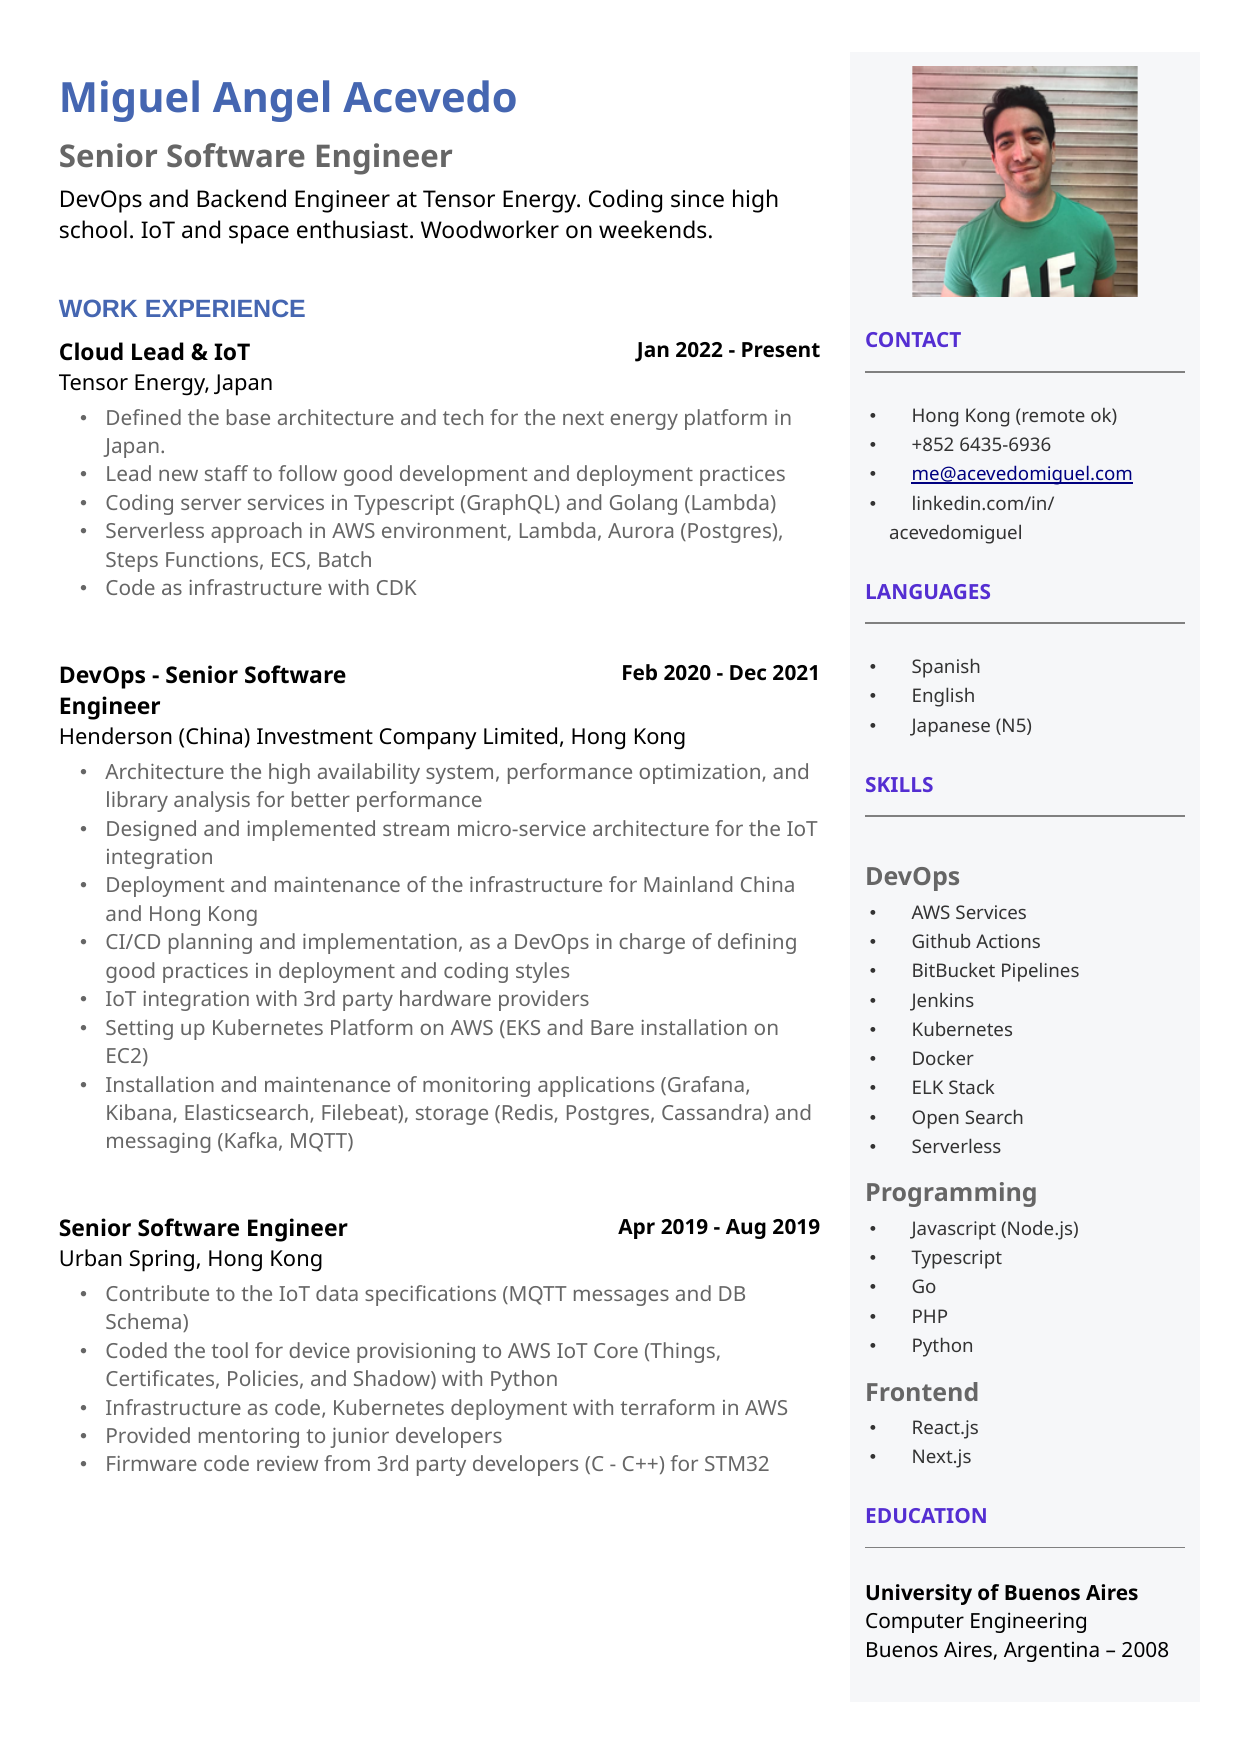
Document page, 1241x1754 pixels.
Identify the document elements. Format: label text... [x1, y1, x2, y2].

table_header Contact Hong Kong (remote ok) +852 6435-6936 me@acevedomiguel.com linkedin.com/in/acevedomiguel Languages Spanish English Japanese (N5) Skills DevOps AWS Services Github Actions BitBucket Pipelines Jenkins Kubernetes Docker ELK Stack Open Search Serverless Programming Javascript (Node.js) Typescript Go PHP Python Frontend React.js Next.js Education University of Buenos Aires Computer Engineering Buenos Aires, Argentina – 2008 [850, 52, 1200, 1702]
picture [912, 66, 1138, 297]
table_header Miguel Angel Acevedo Senior Software Engineer DevOps and Backend Engineer at Tensor Energy. Coding since high school. IoT and space enthusiast. Woodworker on weekends. Work Experience Cloud Lead & IoT Jan 2022 - Present Tensor Energy, Japan Defined the base architecture and tech for the next energy platform in Japan. Lead new staff to follow good development and deployment practices Coding server services in Typescript (GraphQL) and Golang (Lambda) Serverless approach in AWS environment, Lambda, Aurora (Postgres), Steps Functions, ECS, Batch Code as infrastructure with CDK DevOps - Senior Software Engineer Feb 2020 - Dec 2021 Henderson (China) Investment Company Limited, Hong Kong Architecture the high availability system, performance optimization, and library analysis for better performance Designed and implemented stream micro-service architecture for the IoT integration Deployment and maintenance of the infrastructure for Mainland China and Hong Kong CI/CD planning and implementation, as a DevOps in charge of defining good practices in deployment and coding styles IoT integration with 3rd party hardware providers Setting up Kubernetes Platform on AWS (EKS and Bare installation on EC2) Installation and maintenance of monitoring applications (Grafana, Kibana, Elasticsearch, Filebeat), storage (Redis, Postgres, Cassandra) and messaging (Kafka, MQTT) Senior Software Engineer Apr 2019 - Aug 2019 Urban Spring, Hong Kong Contribute to the IoT data specifications (MQTT messages and DB Schema) Coded the tool for device provisioning to AWS IoT Core (Things, Certificates, Policies, and Shadow) with Python Infrastructure as code, Kubernetes deployment with terraform in AWS Provided mentoring to junior developers Firmware code review from 3rd party developers (C - C++) for STM32 [44, 52, 850, 1702]
